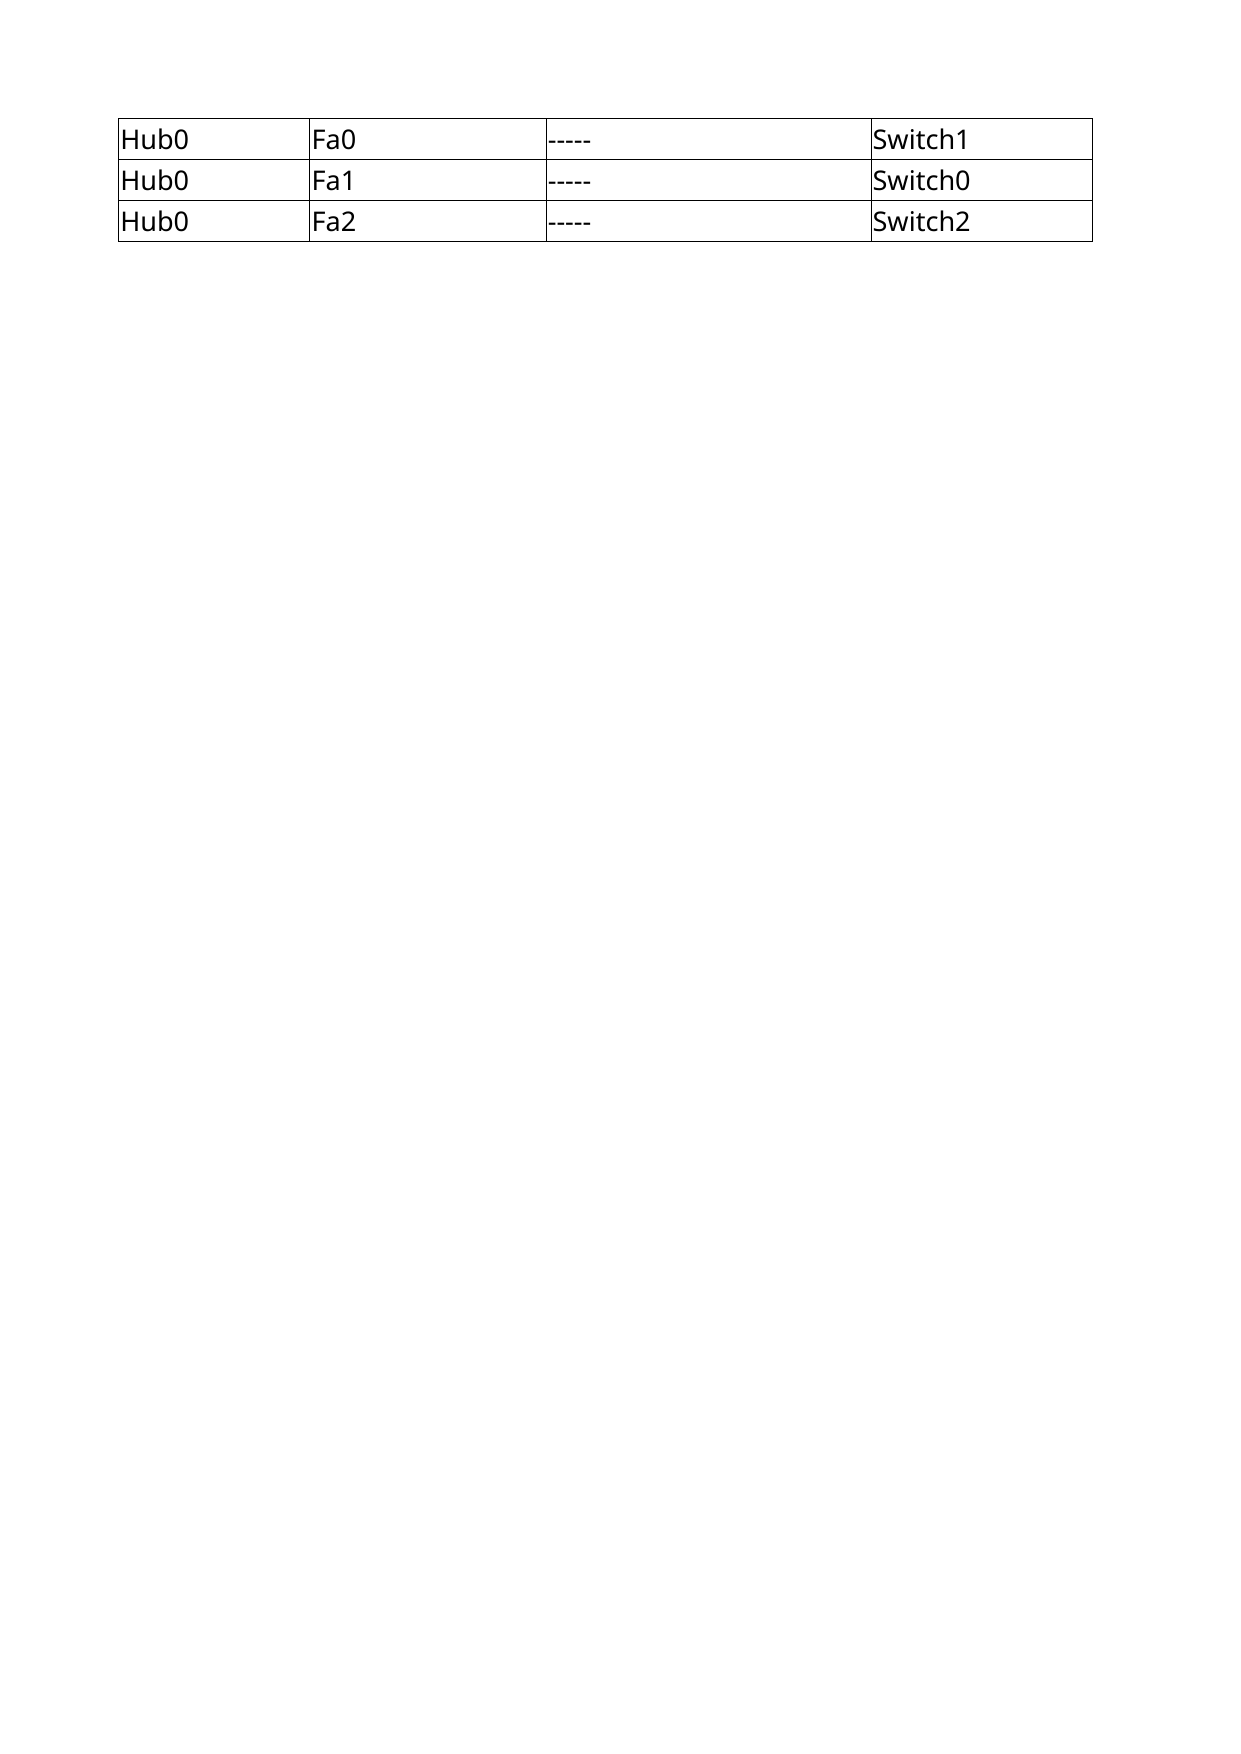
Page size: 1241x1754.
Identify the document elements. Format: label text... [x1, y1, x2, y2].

table_cell Switch0 [872, 160, 1092, 200]
table_cell Fa1 [310, 160, 546, 200]
table_cell Fa2 [310, 201, 546, 241]
table_cell ----- [547, 160, 871, 200]
table_cell Switch2 [872, 201, 1092, 241]
table_cell ----- [547, 119, 871, 159]
table_cell Fa0 [310, 119, 546, 159]
table_cell Hub0 [119, 201, 309, 241]
table_cell Hub0 [119, 160, 309, 200]
table_cell ----- [547, 201, 871, 241]
table_cell Hub0 [119, 119, 309, 159]
table_cell Switch1 [872, 119, 1092, 159]
